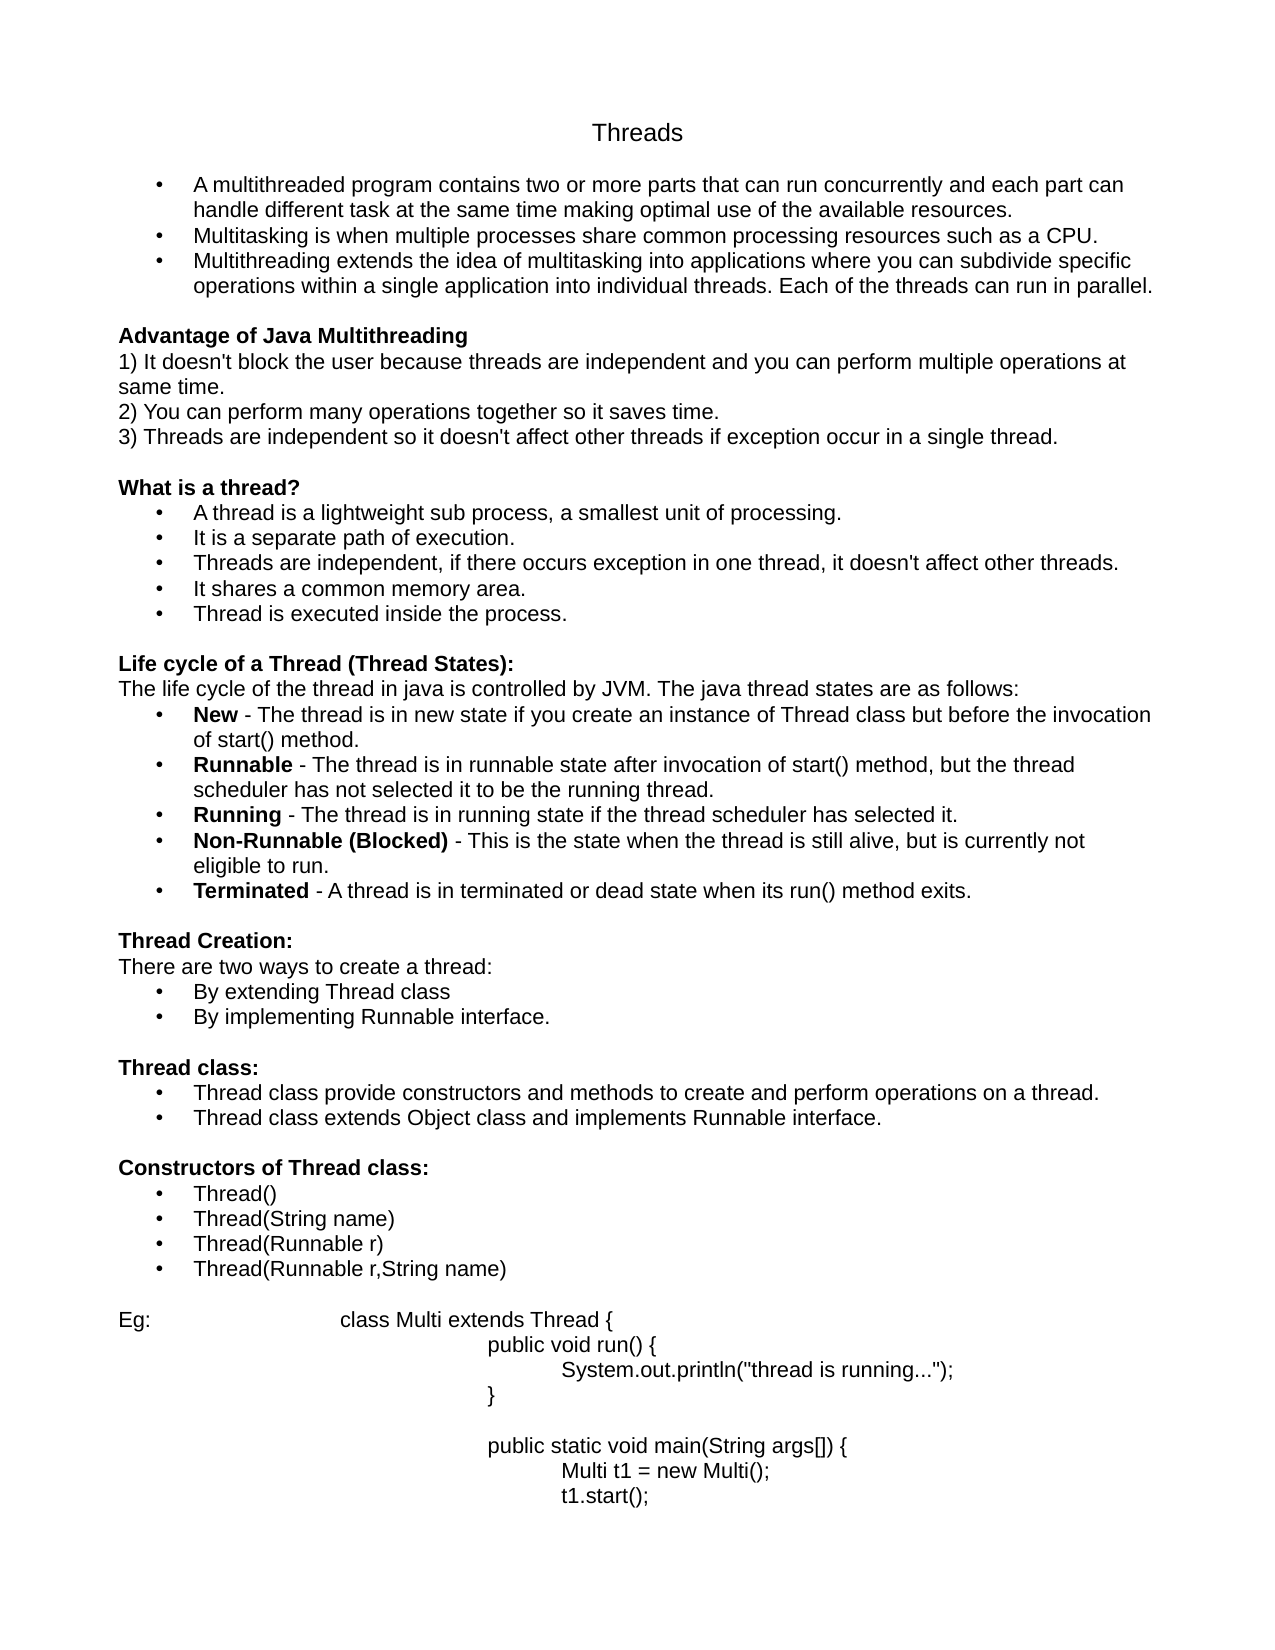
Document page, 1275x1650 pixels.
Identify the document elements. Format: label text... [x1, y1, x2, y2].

list Running - The thread is in running state if the thread scheduler has selected it. [156, 802, 1157, 827]
text Thread class: [118, 1054, 1157, 1079]
list Thread is executed inside the process. [156, 601, 1157, 626]
text Advantage of Java Multithreading [118, 323, 1157, 348]
text t1.start(); [118, 1483, 1157, 1508]
list It is a separate path of execution. [156, 525, 1157, 550]
list Non-Runnable (Blocked) - This is the state when the thread is still alive, but is currently not eligible to run. [156, 827, 1157, 878]
list It shares a common memory area. [156, 575, 1157, 601]
list Threads are independent, if there occurs exception in one thread, it doesn't affect other threads. [156, 550, 1157, 575]
text } [118, 1382, 1157, 1407]
list Thread class extends Object class and implements Runnable interface. [156, 1105, 1157, 1130]
list By extending Thread class [156, 979, 1157, 1004]
text Eg: class Multi extends Thread { [118, 1306, 1157, 1332]
text What is a thread? [118, 474, 1157, 500]
text Constructors of Thread class: [118, 1155, 1157, 1180]
list Thread class provide constructors and methods to create and perform operations on a thread. [156, 1079, 1157, 1105]
text There are two ways to create a thread: [118, 953, 1157, 979]
list By implementing Runnable interface. [156, 1004, 1157, 1029]
list New - The thread is in new state if you create an instance of Thread class but before the invocation of start() method. [156, 701, 1157, 752]
text Threads [118, 118, 1157, 147]
text Multi t1 = new Multi(); [118, 1458, 1157, 1483]
text 1) It doesn't block the user because threads are independent and you can perform multiple operations at same time. [118, 348, 1157, 399]
text public static void main(String args[]) { [118, 1432, 1157, 1458]
list Multithreading extends the idea of multitasking into applications where you can subdivide specific operations within a single application into individual threads. Each of the threads can run in parallel. [156, 248, 1157, 298]
list Thread() [156, 1180, 1157, 1206]
text System.out.println("thread is running..."); [118, 1357, 1157, 1382]
text The life cycle of the thread in java is controlled by JVM. The java thread states are as follows: [118, 676, 1157, 701]
list Multitasking is when multiple processes share common processing resources such as a CPU. [156, 222, 1157, 248]
list Thread(Runnable r) [156, 1231, 1157, 1256]
text 2) You can perform many operations together so it saves time. [118, 399, 1157, 424]
list Thread(String name) [156, 1206, 1157, 1231]
text Life cycle of a Thread (Thread States): [118, 651, 1157, 676]
list Thread(Runnable r,String name) [156, 1256, 1157, 1281]
list Runnable - The thread is in runnable state after invocation of start() method, but the thread scheduler has not selected it to be the running thread. [156, 752, 1157, 802]
text Thread Creation: [118, 928, 1157, 953]
list Terminated - A thread is in terminated or dead state when its run() method exits. [156, 878, 1157, 903]
text public void run() { [118, 1332, 1157, 1357]
list A thread is a lightweight sub process, a smallest unit of processing. [156, 500, 1157, 525]
list A multithreaded program contains two or more parts that can run concurrently and each part can handle different task at the same time making optimal use of the available resources. [156, 172, 1157, 222]
text 3) Threads are independent so it doesn't affect other threads if exception occur in a single thread. [118, 424, 1157, 449]
